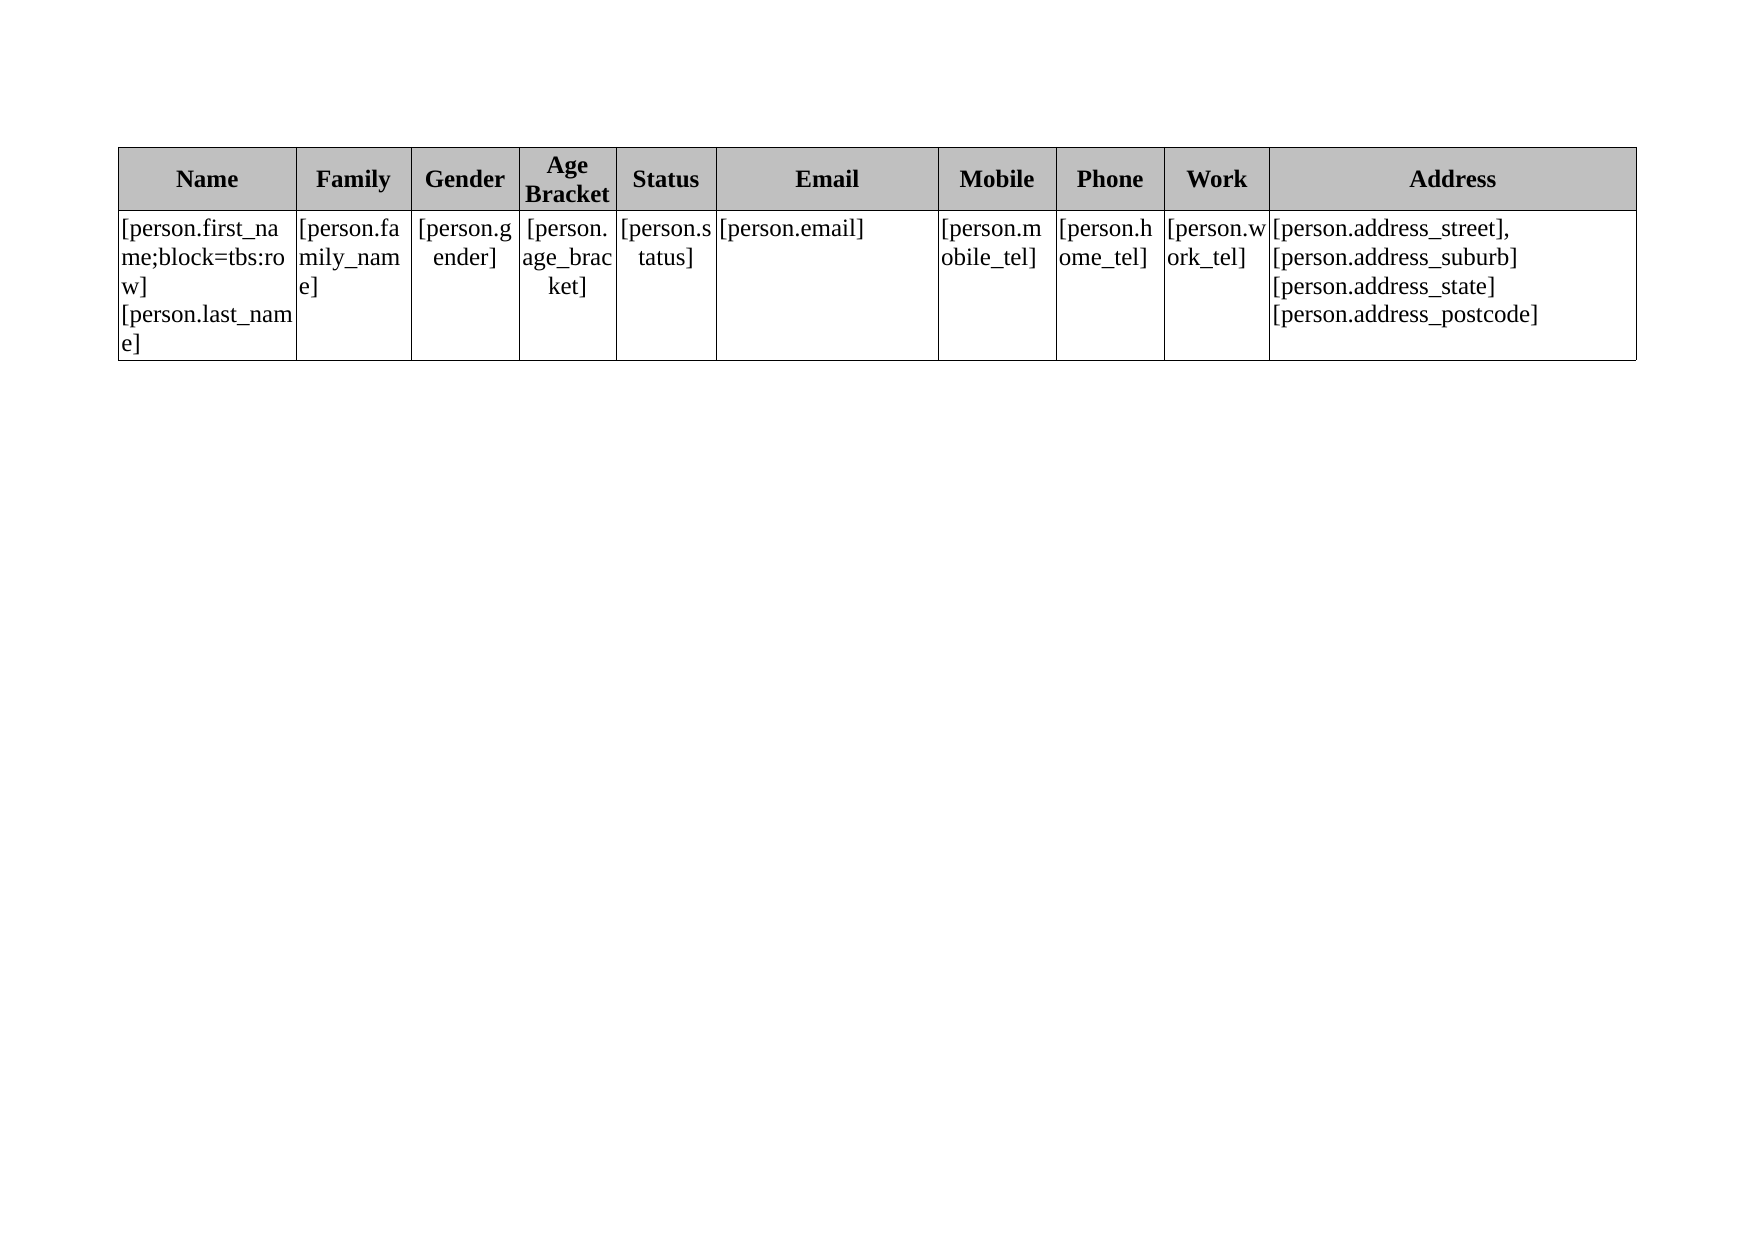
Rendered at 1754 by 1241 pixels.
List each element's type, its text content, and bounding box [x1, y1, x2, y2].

table_cell [person.work_tel] [1165, 211, 1269, 360]
table_header Mobile [939, 148, 1056, 210]
table_header Work [1165, 148, 1269, 210]
table_cell [person.age_bracket] [520, 211, 616, 360]
table_cell [person.family_name] [297, 211, 411, 360]
table_cell [person.address_street], [person.address_suburb] [person.address_state] [person.address_postcode] [1270, 211, 1636, 360]
table_cell [person.first_name;block=tbs:row] [person.last_name] [119, 211, 296, 360]
table_cell [person.email] [717, 211, 938, 360]
table_cell [person.mobile_tel] [939, 211, 1056, 360]
table_header Phone [1057, 148, 1164, 210]
table_header Email [717, 148, 938, 210]
table_cell [person.gender] [412, 211, 519, 360]
table_header Name [119, 148, 296, 210]
table_header Status [617, 148, 716, 210]
table_header Address [1270, 148, 1636, 210]
table_cell [person.status] [617, 211, 716, 360]
table_header Family [297, 148, 411, 210]
table_header Age Bracket [520, 148, 616, 210]
table_cell [person.home_tel] [1057, 211, 1164, 360]
table_header Gender [412, 148, 519, 210]
